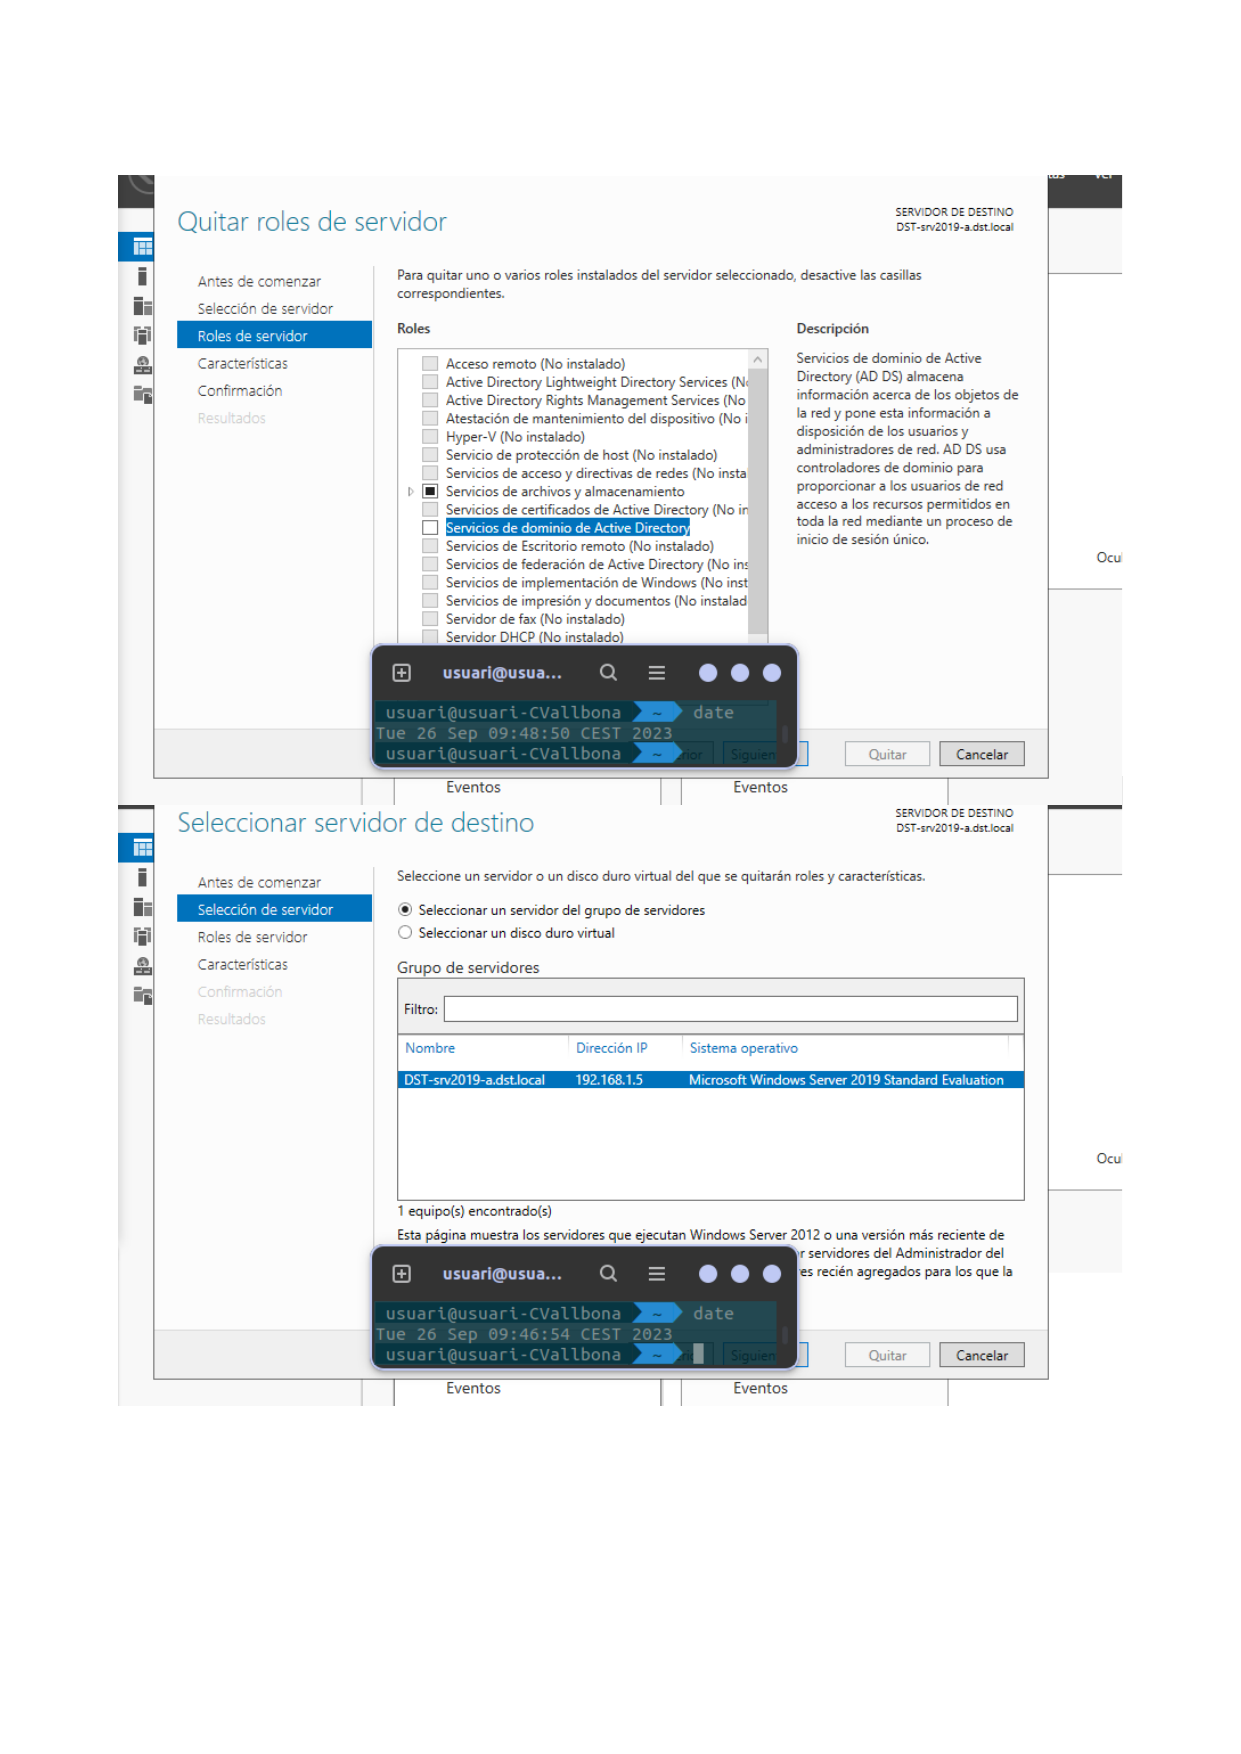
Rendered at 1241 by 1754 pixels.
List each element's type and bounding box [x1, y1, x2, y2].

picture [118, 175, 1123, 1406]
